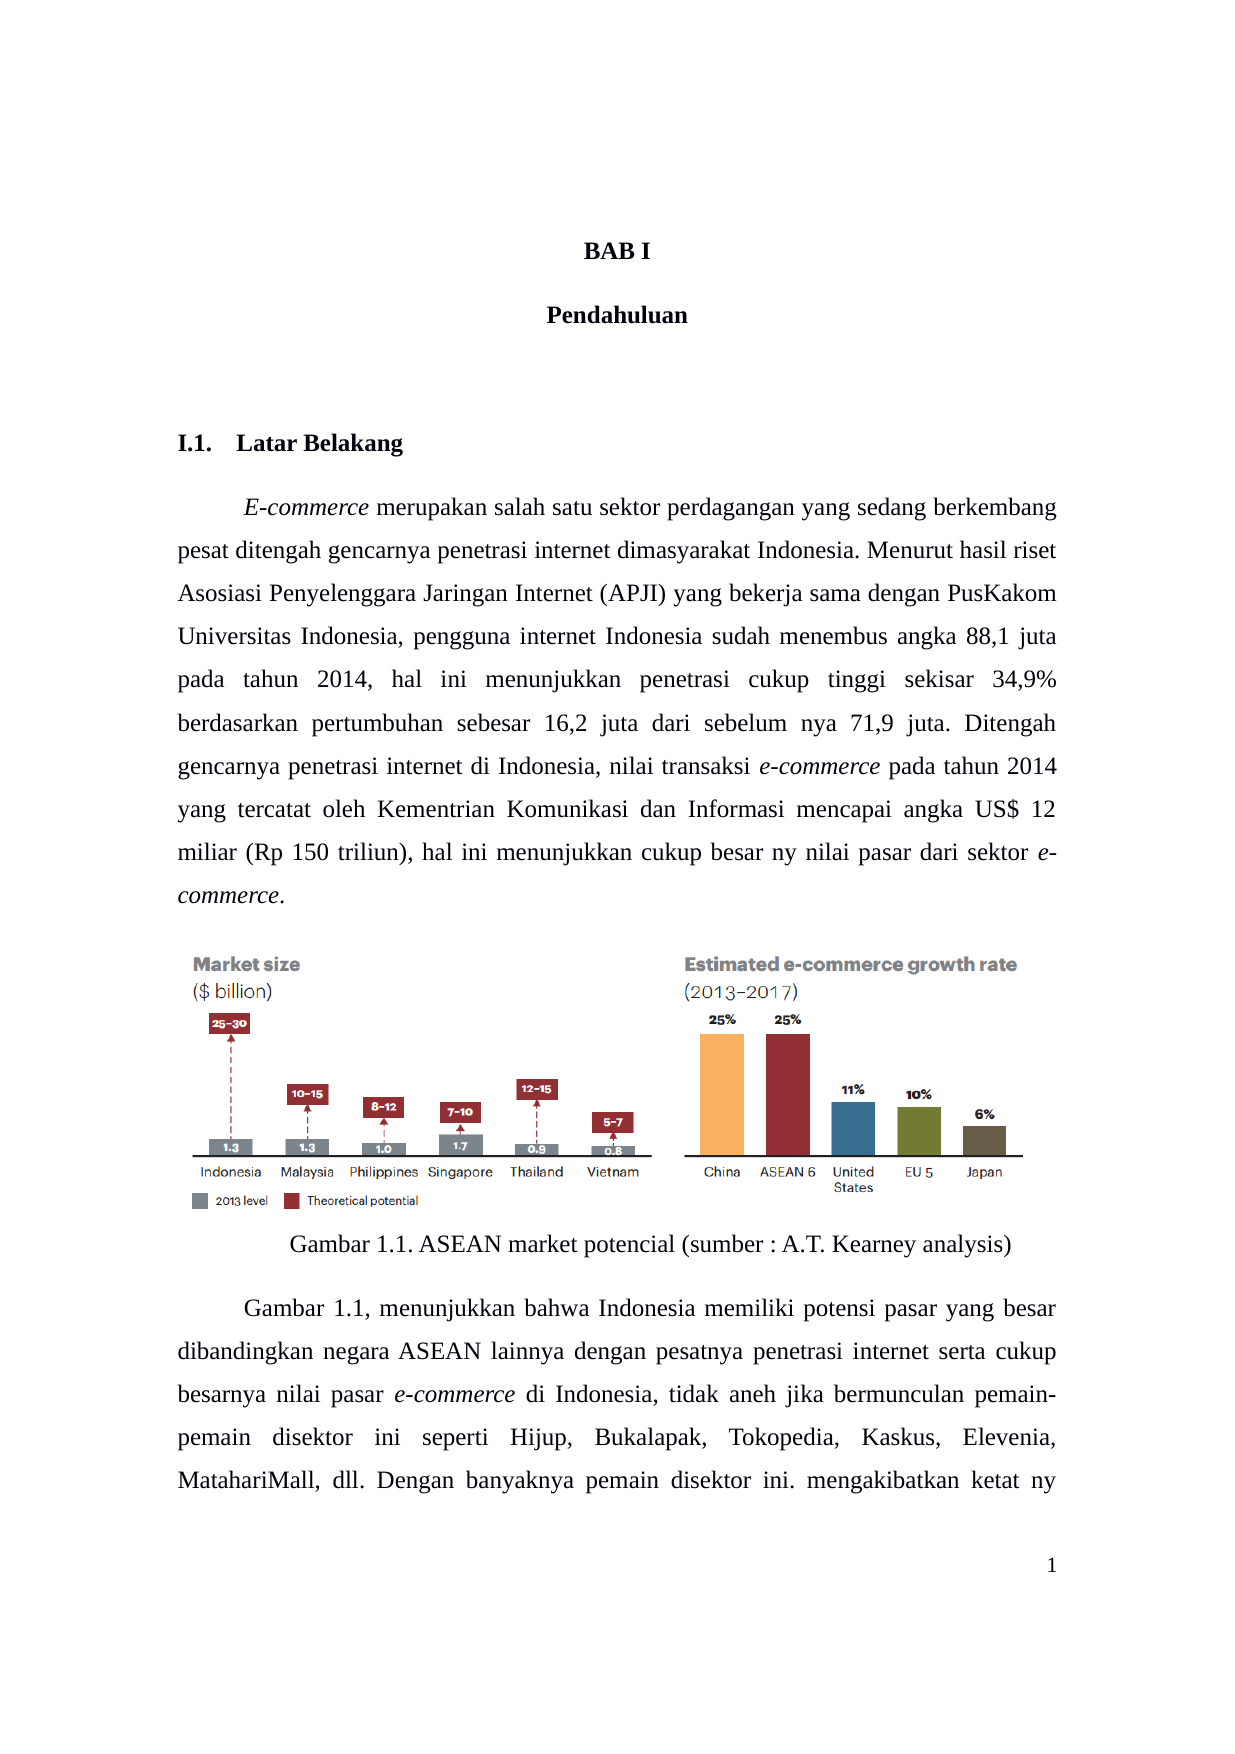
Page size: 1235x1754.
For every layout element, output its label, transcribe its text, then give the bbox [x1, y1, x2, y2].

text E-commerce merupakan salah satu sektor perdagangan yang sedang berkembang pesat ditengah gencarnya penetrasi internet dimasyarakat Indonesia. Menurut hasil riset Asosiasi Penyelenggara Jaringan Internet (APJI) yang bekerja sama dengan PusKakom Universitas Indonesia, pengguna internet Indonesia sudah menembus angka 88,1 juta pada tahun 2014, hal ini menunjukkan penetrasi cukup tinggi sekisar 34,9% berdasarkan pertumbuhan sebesar 16,2 juta dari sebelum nya 71,9 juta. Ditengah gencarnya penetrasi internet di Indonesia, nilai transaksi e-commerce pada tahun 2014 yang tercatat oleh Kementrian Komunikasi dan Informasi mencapai angka US$ 12 miliar (Rp 150 triliun), hal ini menunjukkan cukup besar ny nilai pasar dari sektor e-commerce. [177, 492, 1057, 909]
text Gambar 1.1, menunjukkan bahwa Indonesia memiliki potensi pasar yang besar dibandingkan negara ASEAN lainnya dengan pesatnya penetrasi internet serta cukup besarnya nilai pasar e-commerce di Indonesia, tidak aneh jika bermunculan pemain-pemain disektor ini seperti Hijup, Bukalapak, Tokopedia, Kaskus, Elevenia, MatahariMall, dll. Dengan banyaknya pemain disektor ini. mengakibatkan ketat ny [177, 1293, 1057, 1494]
picture [187, 944, 1048, 1215]
text Gambar 1.1. ASEAN market potencial (sumber : A.T. Kearney analysis) [177, 944, 1057, 1257]
text Pendahuluan [177, 300, 1057, 329]
subtitle Latar Belakang [177, 428, 1057, 457]
subtitle BAB I [130, 236, 1057, 265]
